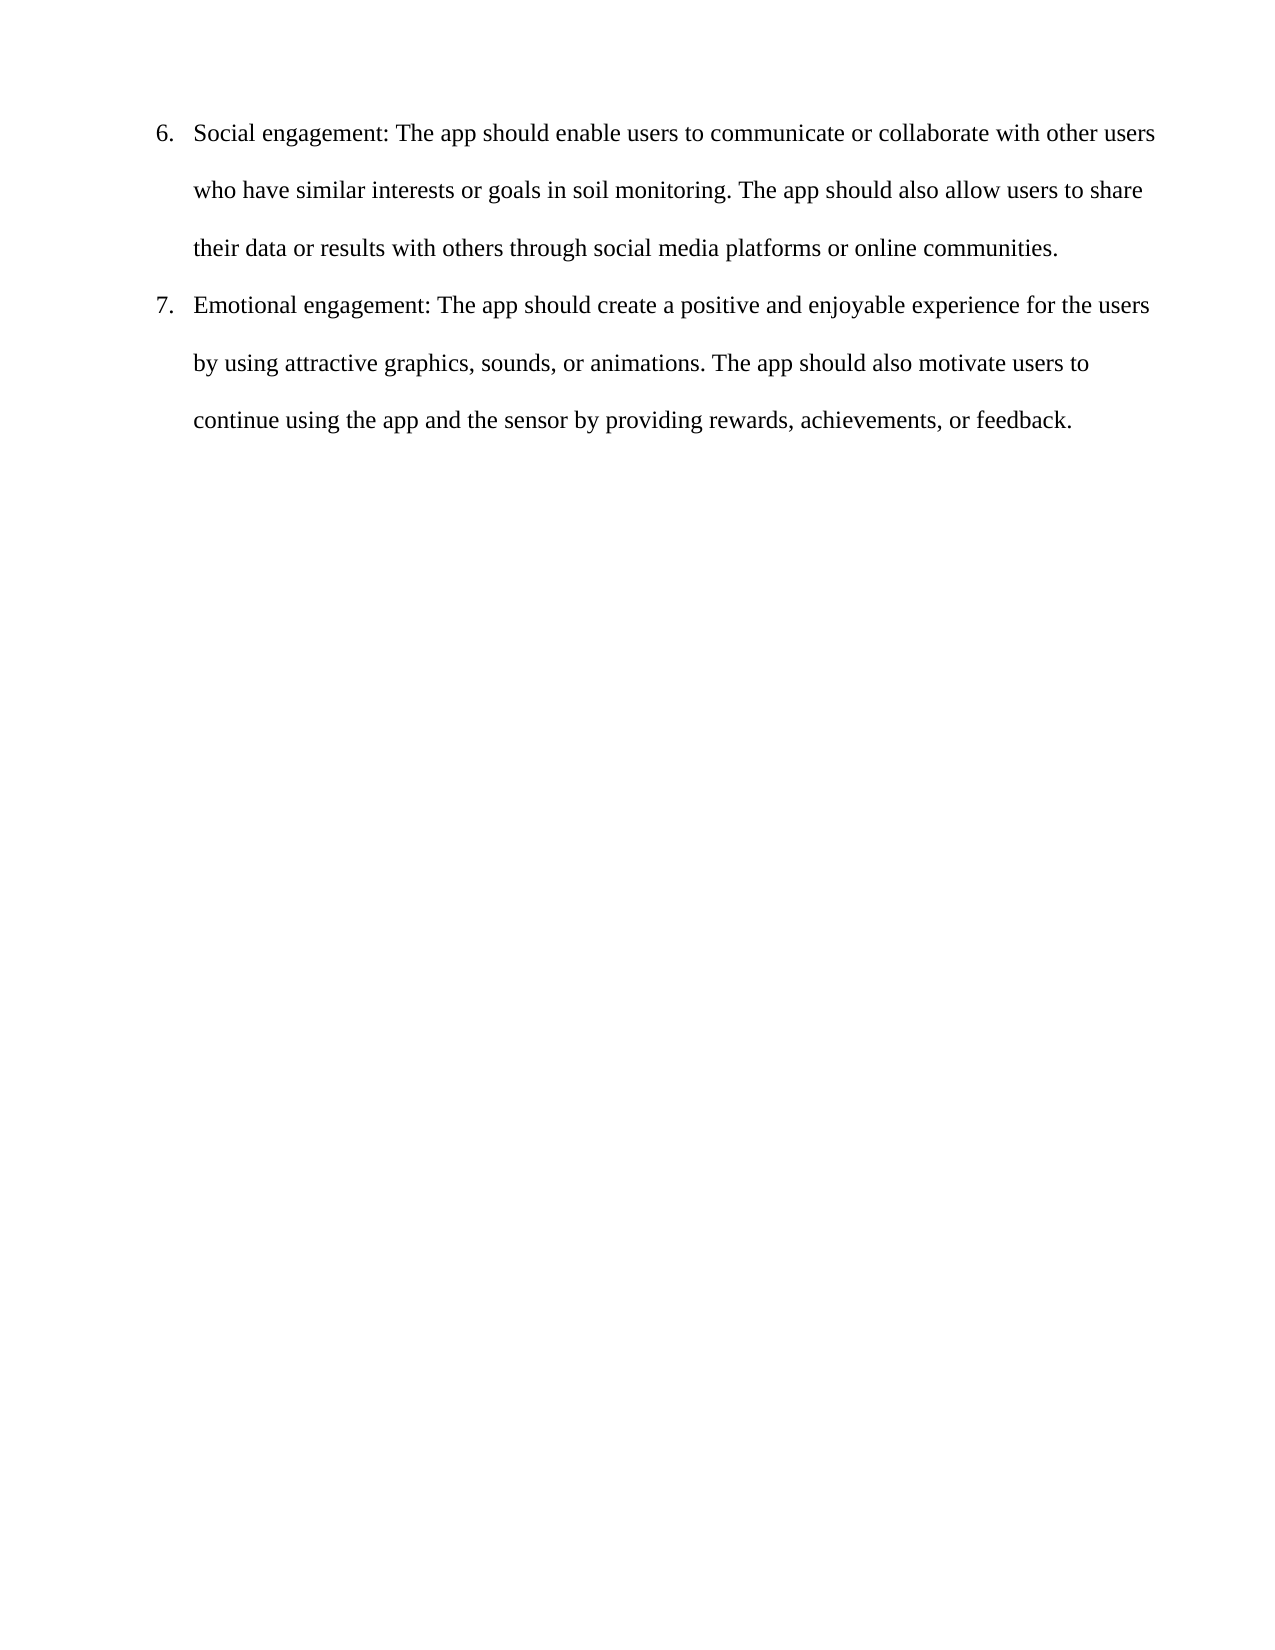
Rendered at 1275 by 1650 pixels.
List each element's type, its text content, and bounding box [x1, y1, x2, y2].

list Emotional engagement: The app should create a positive and enjoyable experience for the users by using attractive graphics, sounds, or animations. The app should also motivate users to continue using the app and the sensor by providing rewards, achievements, or feedback. [156, 291, 1157, 434]
list Social engagement: The app should enable users to communicate or collaborate with other users who have similar interests or goals in soil monitoring. The app should also allow users to share their data or results with others through social media platforms or online communities. [156, 118, 1157, 262]
